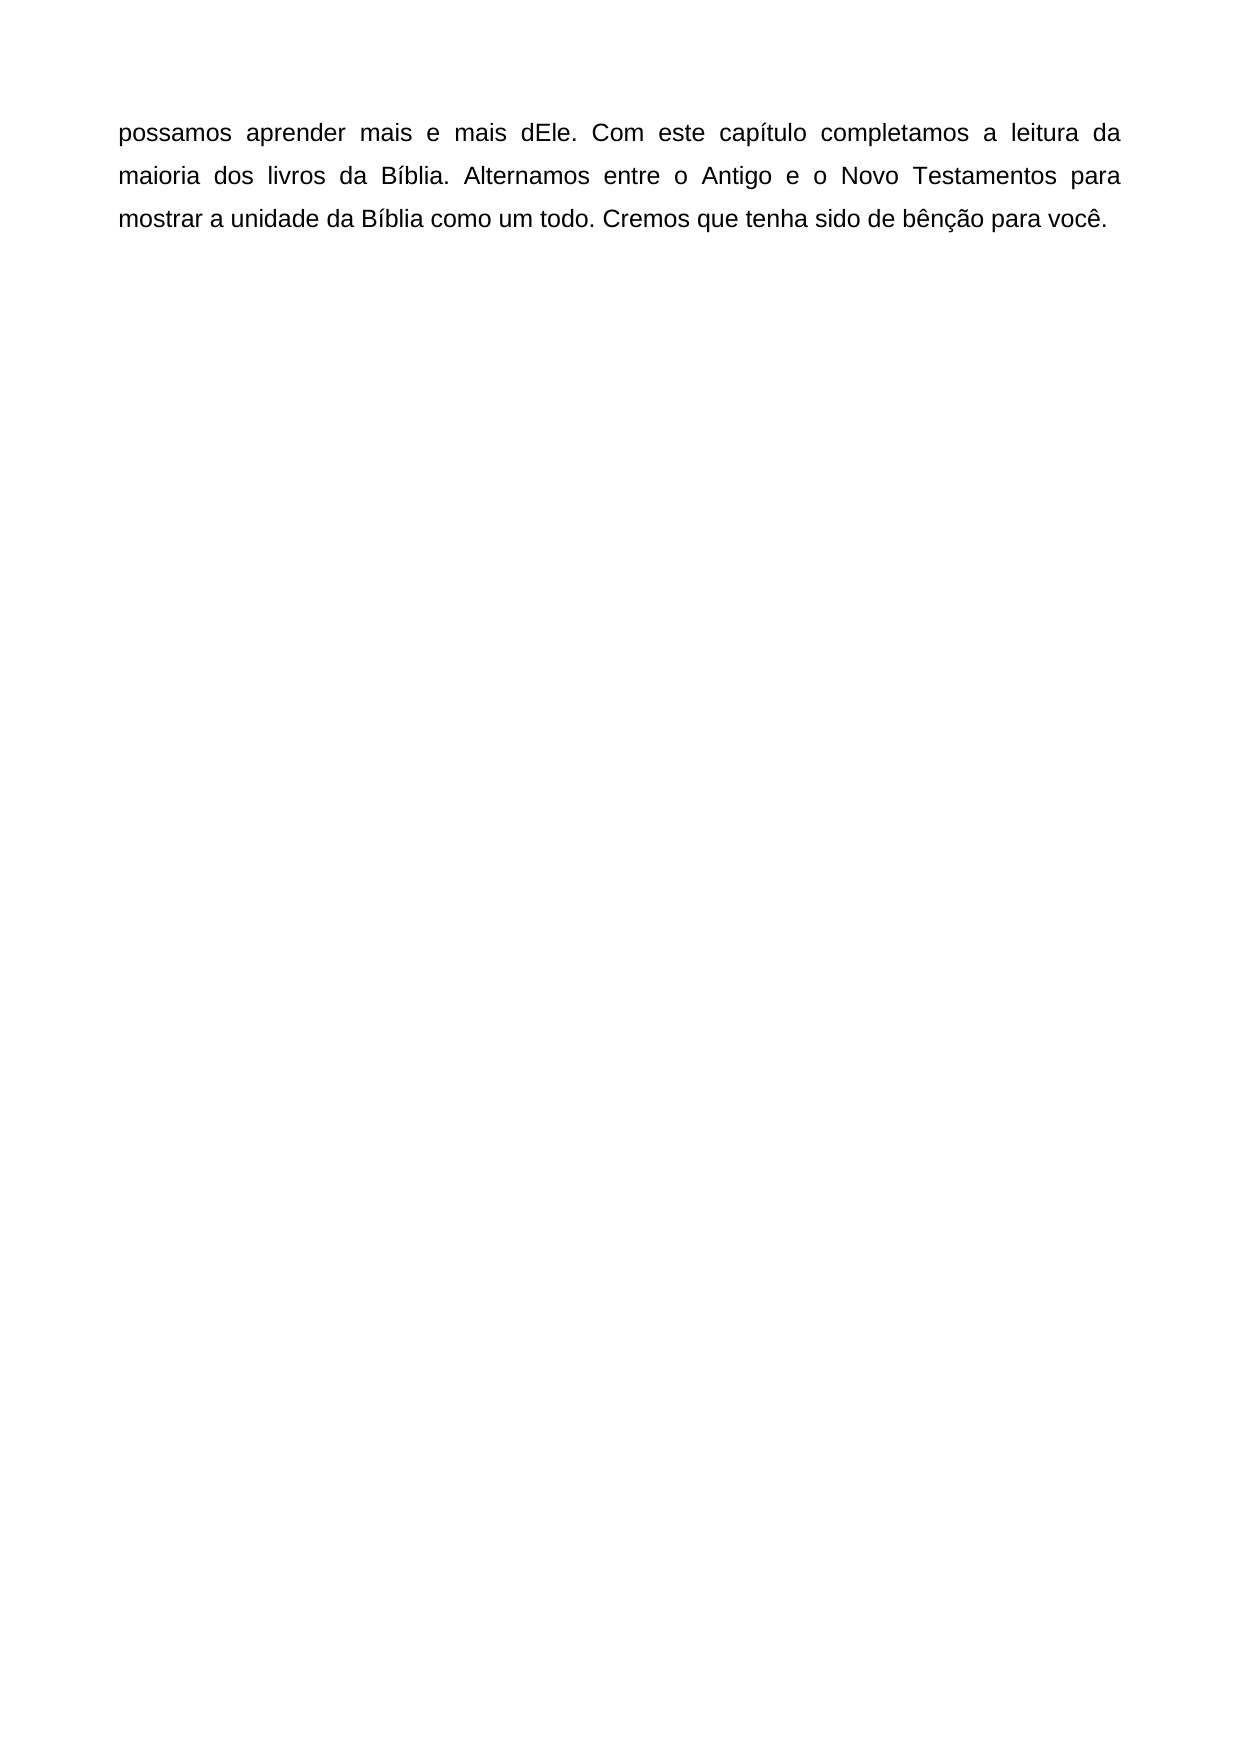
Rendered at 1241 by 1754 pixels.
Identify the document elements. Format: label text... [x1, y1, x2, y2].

text possamos aprender mais e mais dEle. Com este capítulo completamos a leitura da maioria dos livros da Bíblia. Alternamos entre o Antigo e o Novo Testamentos para mostrar a unidade da Bíblia como um todo. Cremos que tenha sido de bênção para você. [118, 118, 1122, 233]
